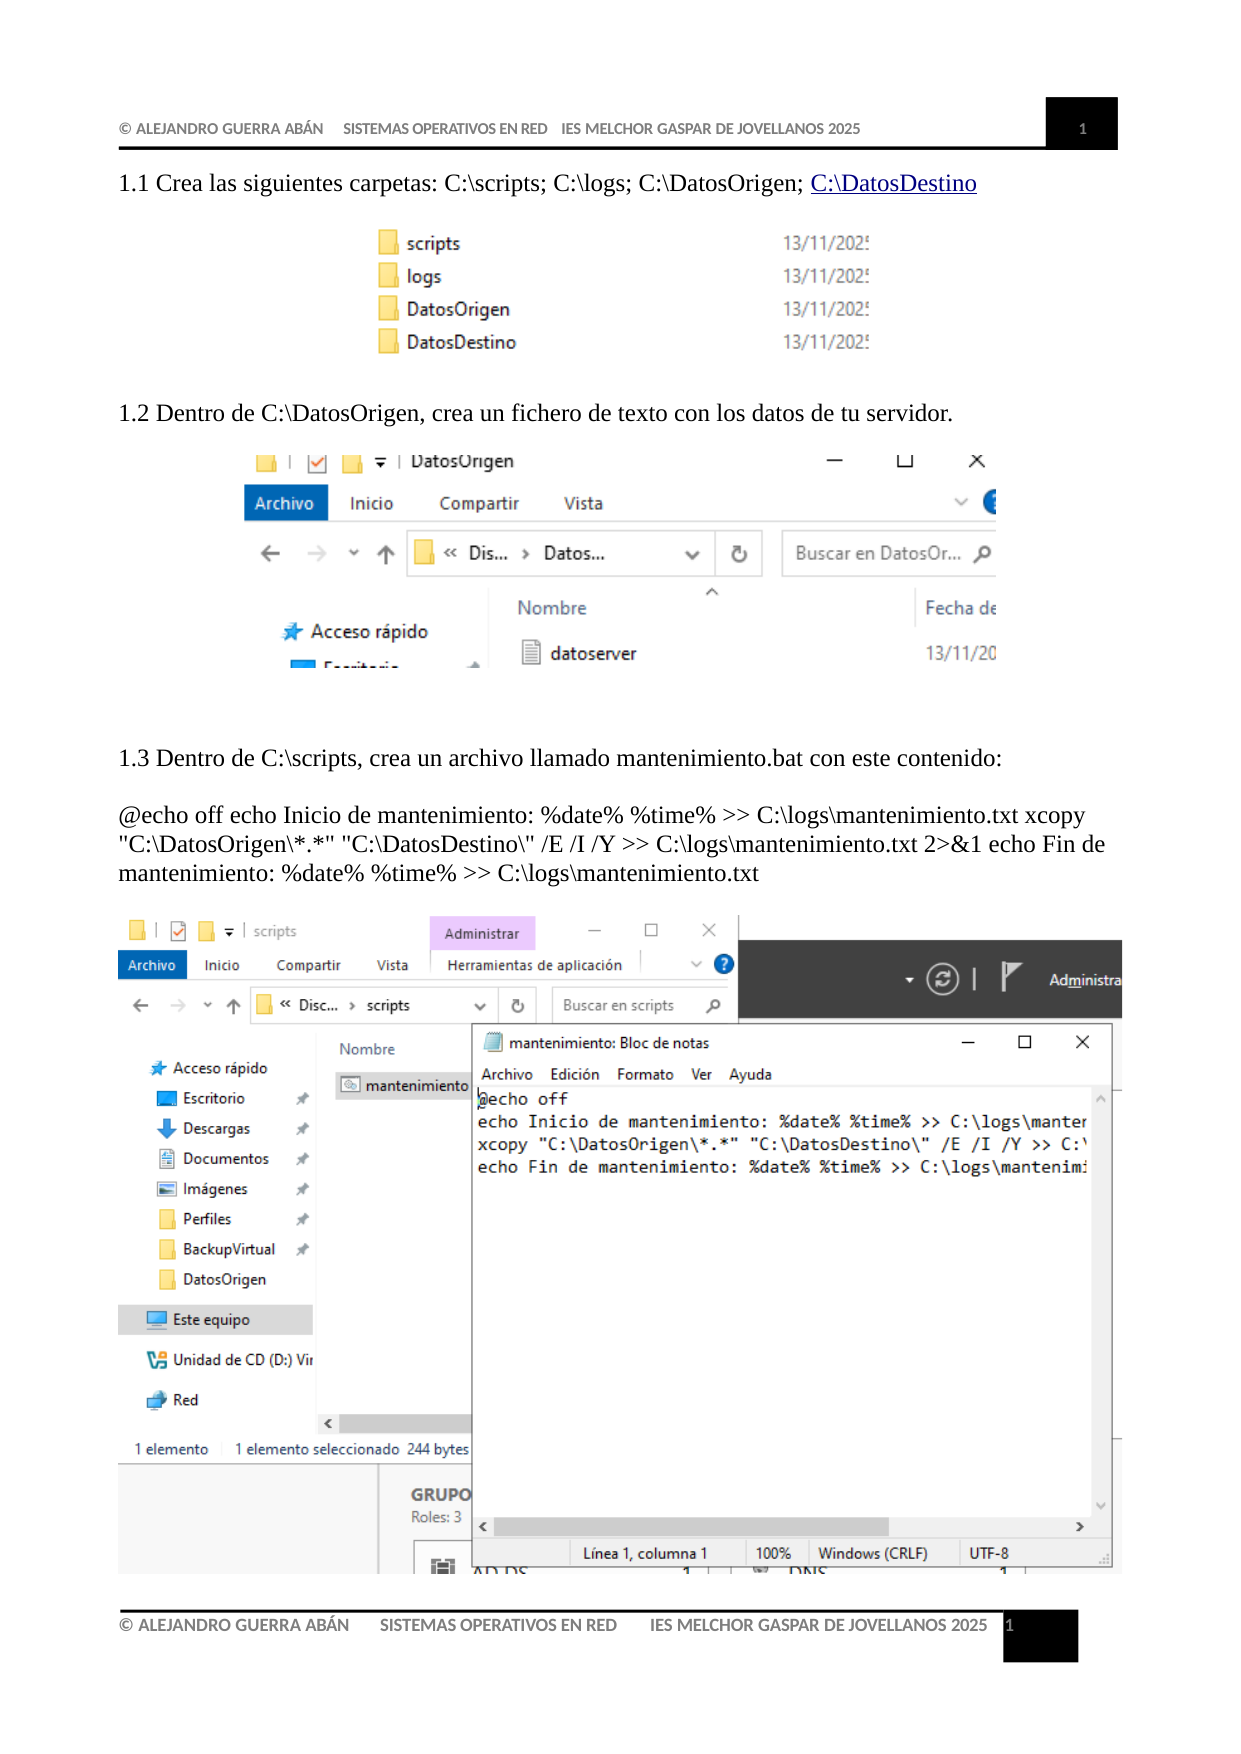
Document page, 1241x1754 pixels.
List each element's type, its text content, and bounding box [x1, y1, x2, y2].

picture [118, 915, 1123, 1574]
text 1.3 Dentro de C:\scripts, crea un archivo llamado mantenimiento.bat con este contenido: [118, 743, 1122, 772]
text @echo off echo Inicio de mantenimiento: %date% %time% >> C:\logs\mantenimiento.txt xcopy "C:\DatosOrigen\*.*" "C:\DatosDestino\" /E /I /Y >> C:\logs\mantenimiento.txt 2>&1 echo Fin de mantenimiento: %date% %time% >> C:\logs\mantenimiento.txt [118, 800, 1122, 887]
text 1.1 Crea las siguientes carpetas: C:\scripts; C:\logs; C:\DatosOrigen; C:\DatosDestino [118, 168, 1122, 197]
text 1.2 Dentro de C:\DatosOrigen, crea un fichero de texto con los datos de tu servidor. [118, 398, 1122, 427]
picture [244, 455, 996, 668]
picture [371, 225, 869, 360]
